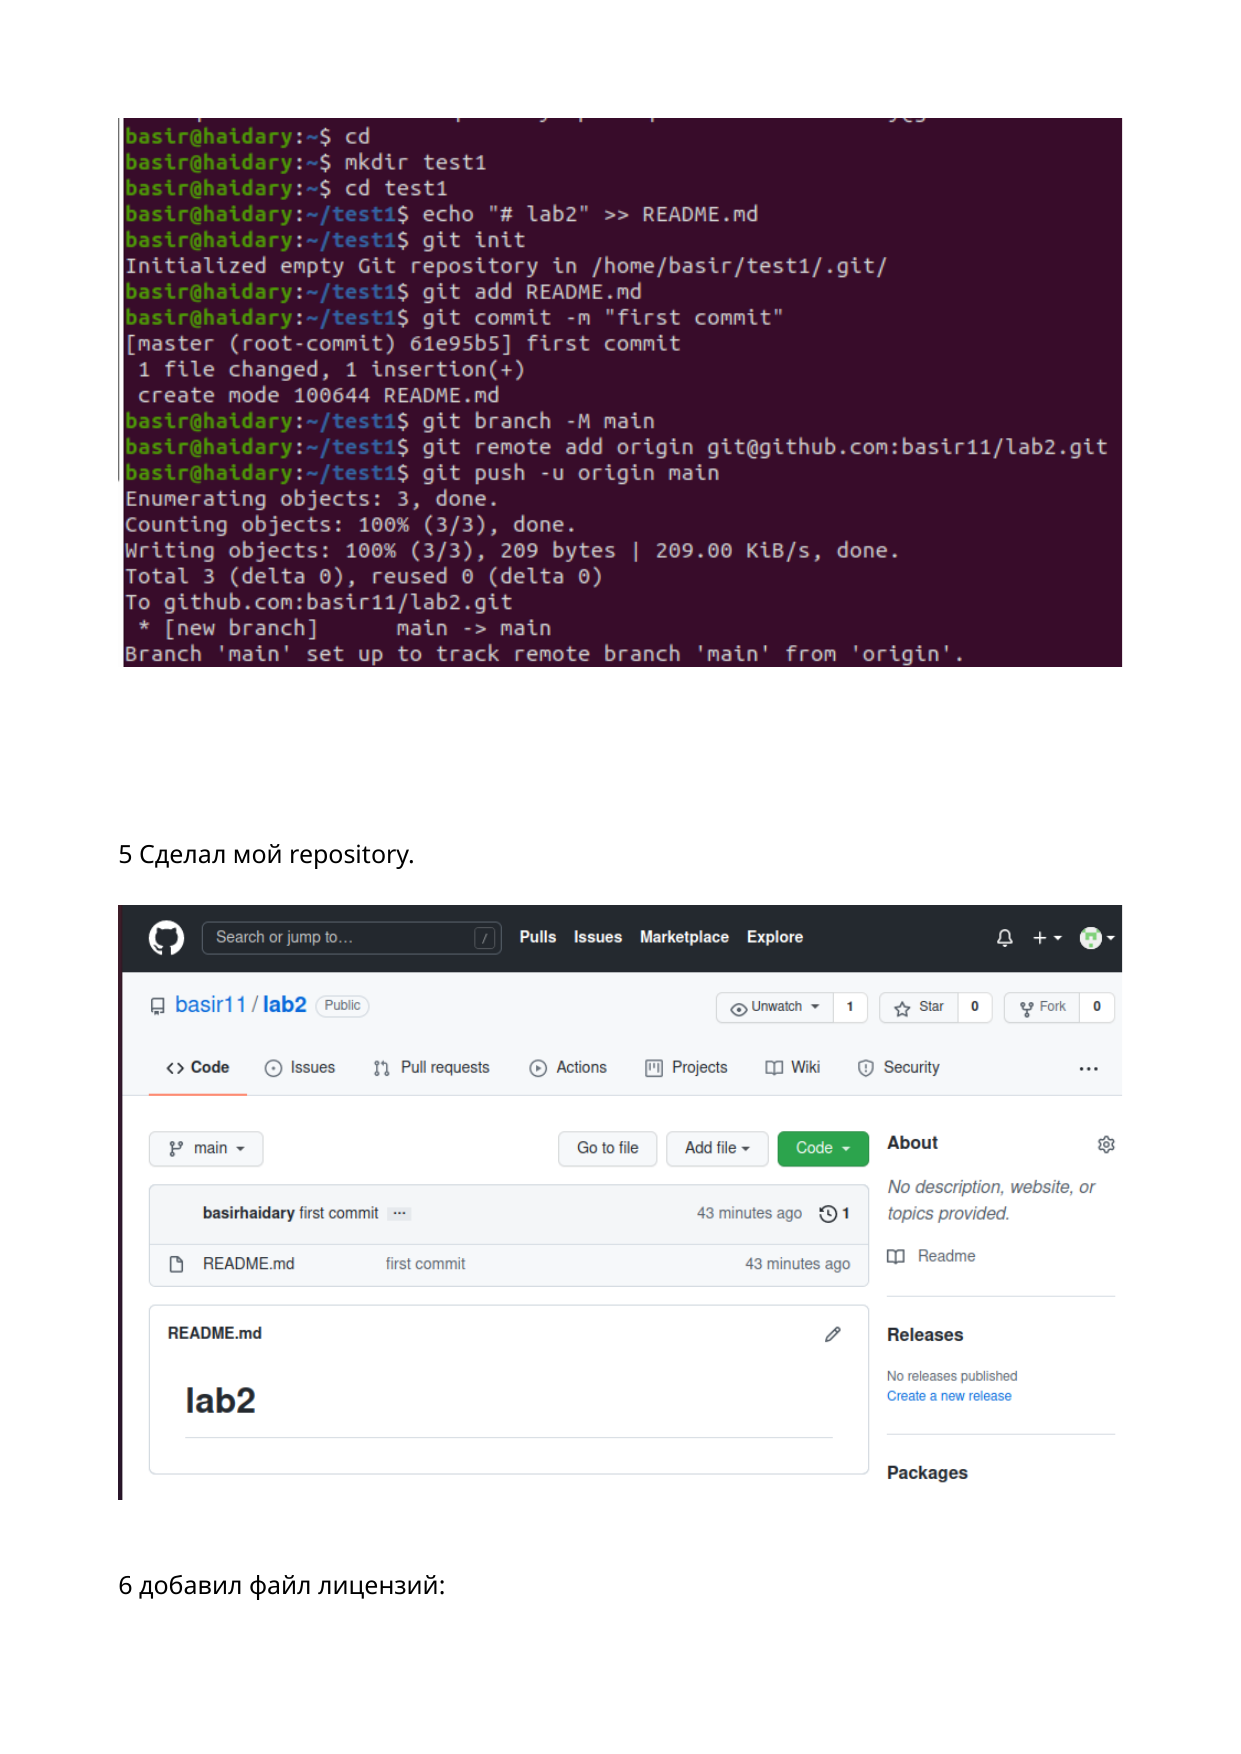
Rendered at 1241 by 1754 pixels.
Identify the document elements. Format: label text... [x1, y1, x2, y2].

text 5 Сделал мой repository. [118, 837, 1122, 871]
picture [118, 118, 1123, 667]
text 6 добавил файл лицензий: [118, 1567, 1122, 1601]
picture [118, 905, 1123, 1500]
